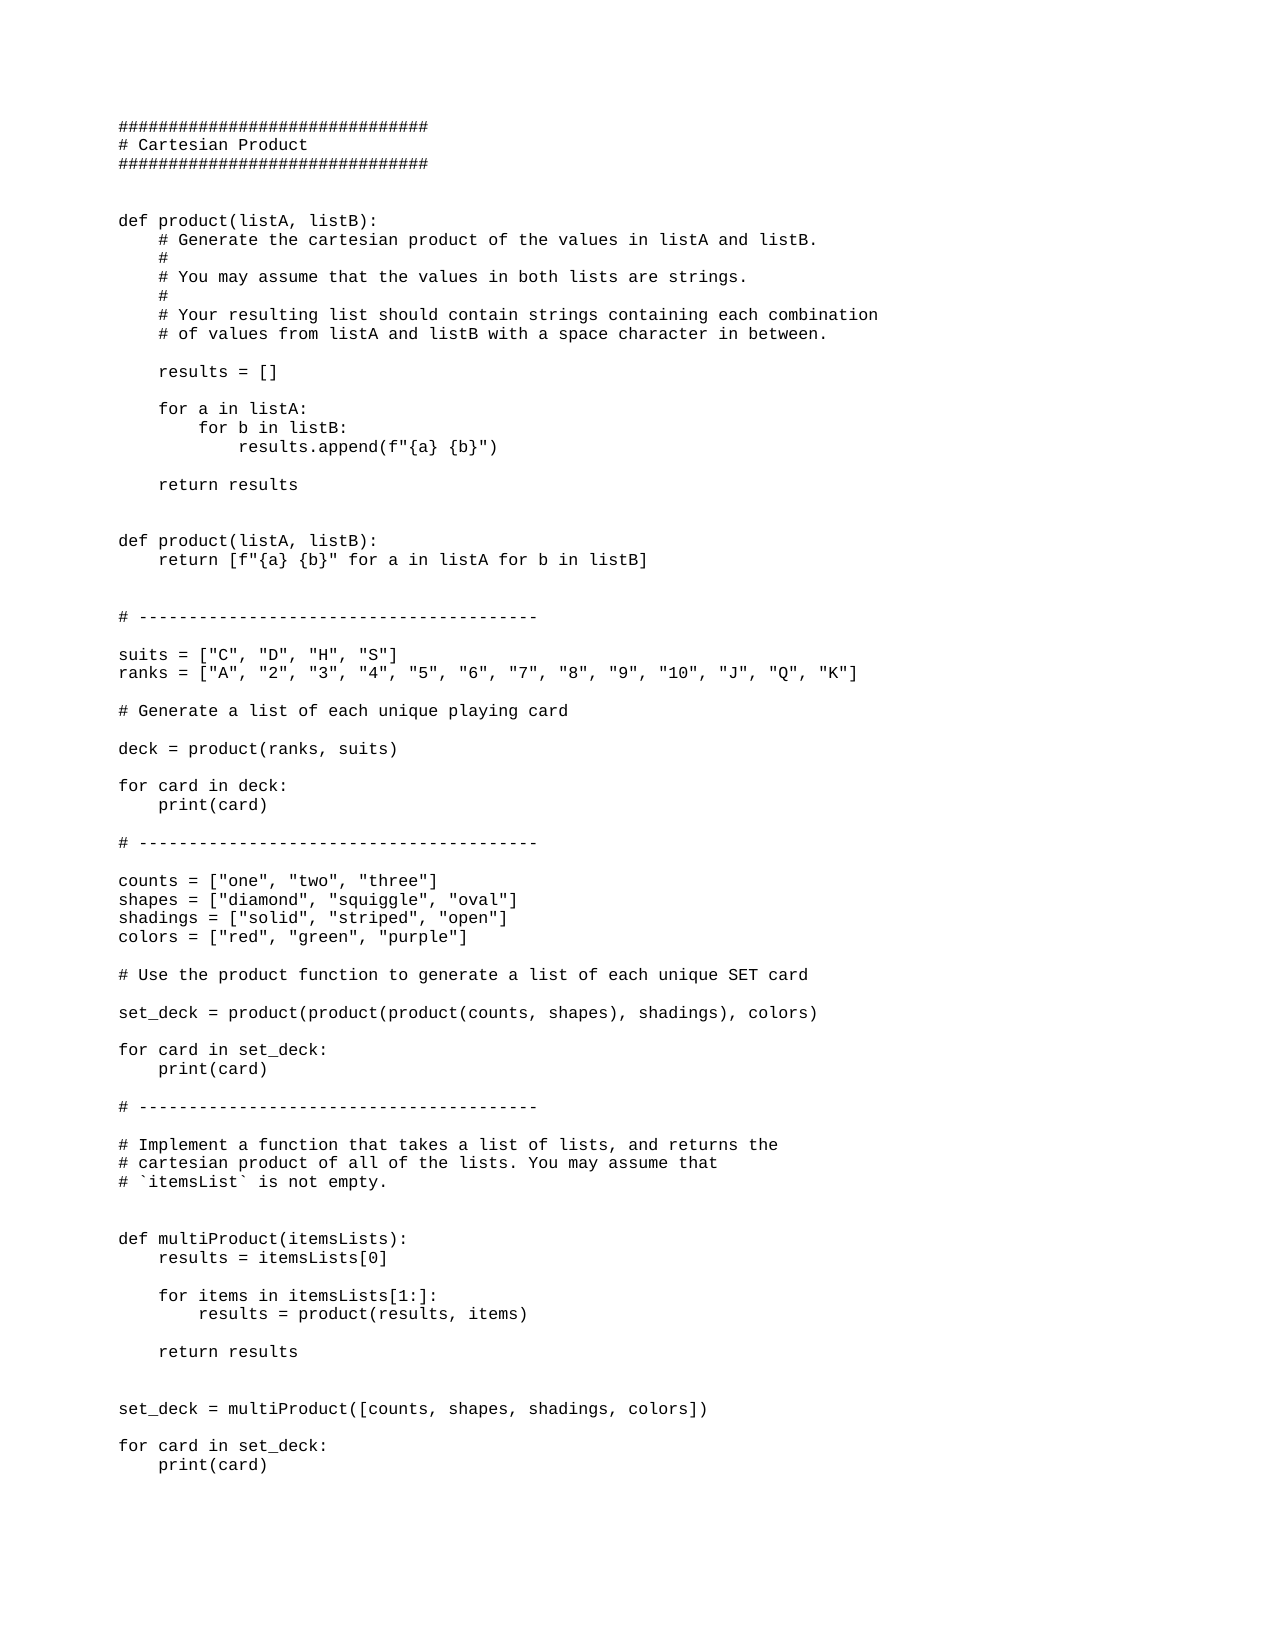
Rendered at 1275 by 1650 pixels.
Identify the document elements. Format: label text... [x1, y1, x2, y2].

text # `itemsList` is not empty. [118, 1174, 1157, 1193]
text set_deck = product(product(product(counts, shapes), shadings), colors) [118, 1004, 1157, 1023]
text # [118, 288, 1157, 307]
text ############################### [118, 118, 1157, 137]
text def product(listA, listB): [118, 212, 1157, 231]
text ############################### [118, 156, 1157, 175]
text for b in listB: [118, 420, 1157, 439]
text print(card) [118, 797, 1157, 816]
text # ---------------------------------------- [118, 608, 1157, 627]
text for card in deck: [118, 778, 1157, 797]
text counts = ["one", "two", "three"] [118, 872, 1157, 891]
text deck = product(ranks, suits) [118, 740, 1157, 759]
text # Generate the cartesian product of the values in listA and listB. [118, 231, 1157, 250]
text # Generate a list of each unique playing card [118, 703, 1157, 721]
text print(card) [118, 1457, 1157, 1476]
text # You may assume that the values in both lists are strings. [118, 269, 1157, 288]
text # Your resulting list should contain strings containing each combination [118, 307, 1157, 326]
text shapes = ["diamond", "squiggle", "oval"] [118, 891, 1157, 910]
text return [f"{a} {b}" for a in listA for b in listB] [118, 552, 1157, 571]
text # [118, 250, 1157, 269]
text # of values from listA and listB with a space character in between. [118, 326, 1157, 344]
text # Cartesian Product [118, 137, 1157, 156]
text results.append(f"{a} {b}") [118, 439, 1157, 457]
text for a in listA: [118, 401, 1157, 420]
text def product(listA, listB): [118, 533, 1157, 552]
text shadings = ["solid", "striped", "open"] [118, 910, 1157, 929]
text def multiProduct(itemsLists): [118, 1231, 1157, 1249]
text colors = ["red", "green", "purple"] [118, 929, 1157, 948]
text for card in set_deck: [118, 1042, 1157, 1061]
text results = product(results, items) [118, 1306, 1157, 1325]
text suits = ["C", "D", "H", "S"] [118, 646, 1157, 665]
text print(card) [118, 1061, 1157, 1080]
text # Use the product function to generate a list of each unique SET card [118, 967, 1157, 985]
text set_deck = multiProduct([counts, shapes, shadings, colors]) [118, 1400, 1157, 1419]
text return results [118, 1344, 1157, 1362]
text # Implement a function that takes a list of lists, and returns the [118, 1136, 1157, 1155]
text return results [118, 476, 1157, 495]
text for card in set_deck: [118, 1438, 1157, 1457]
text results = itemsLists[0] [118, 1249, 1157, 1268]
text # ---------------------------------------- [118, 1098, 1157, 1117]
text # ---------------------------------------- [118, 834, 1157, 853]
text # cartesian product of all of the lists. You may assume that [118, 1155, 1157, 1174]
text results = [] [118, 363, 1157, 382]
text ranks = ["A", "2", "3", "4", "5", "6", "7", "8", "9", "10", "J", "Q", "K"] [118, 665, 1157, 684]
text for items in itemsLists[1:]: [118, 1287, 1157, 1306]
